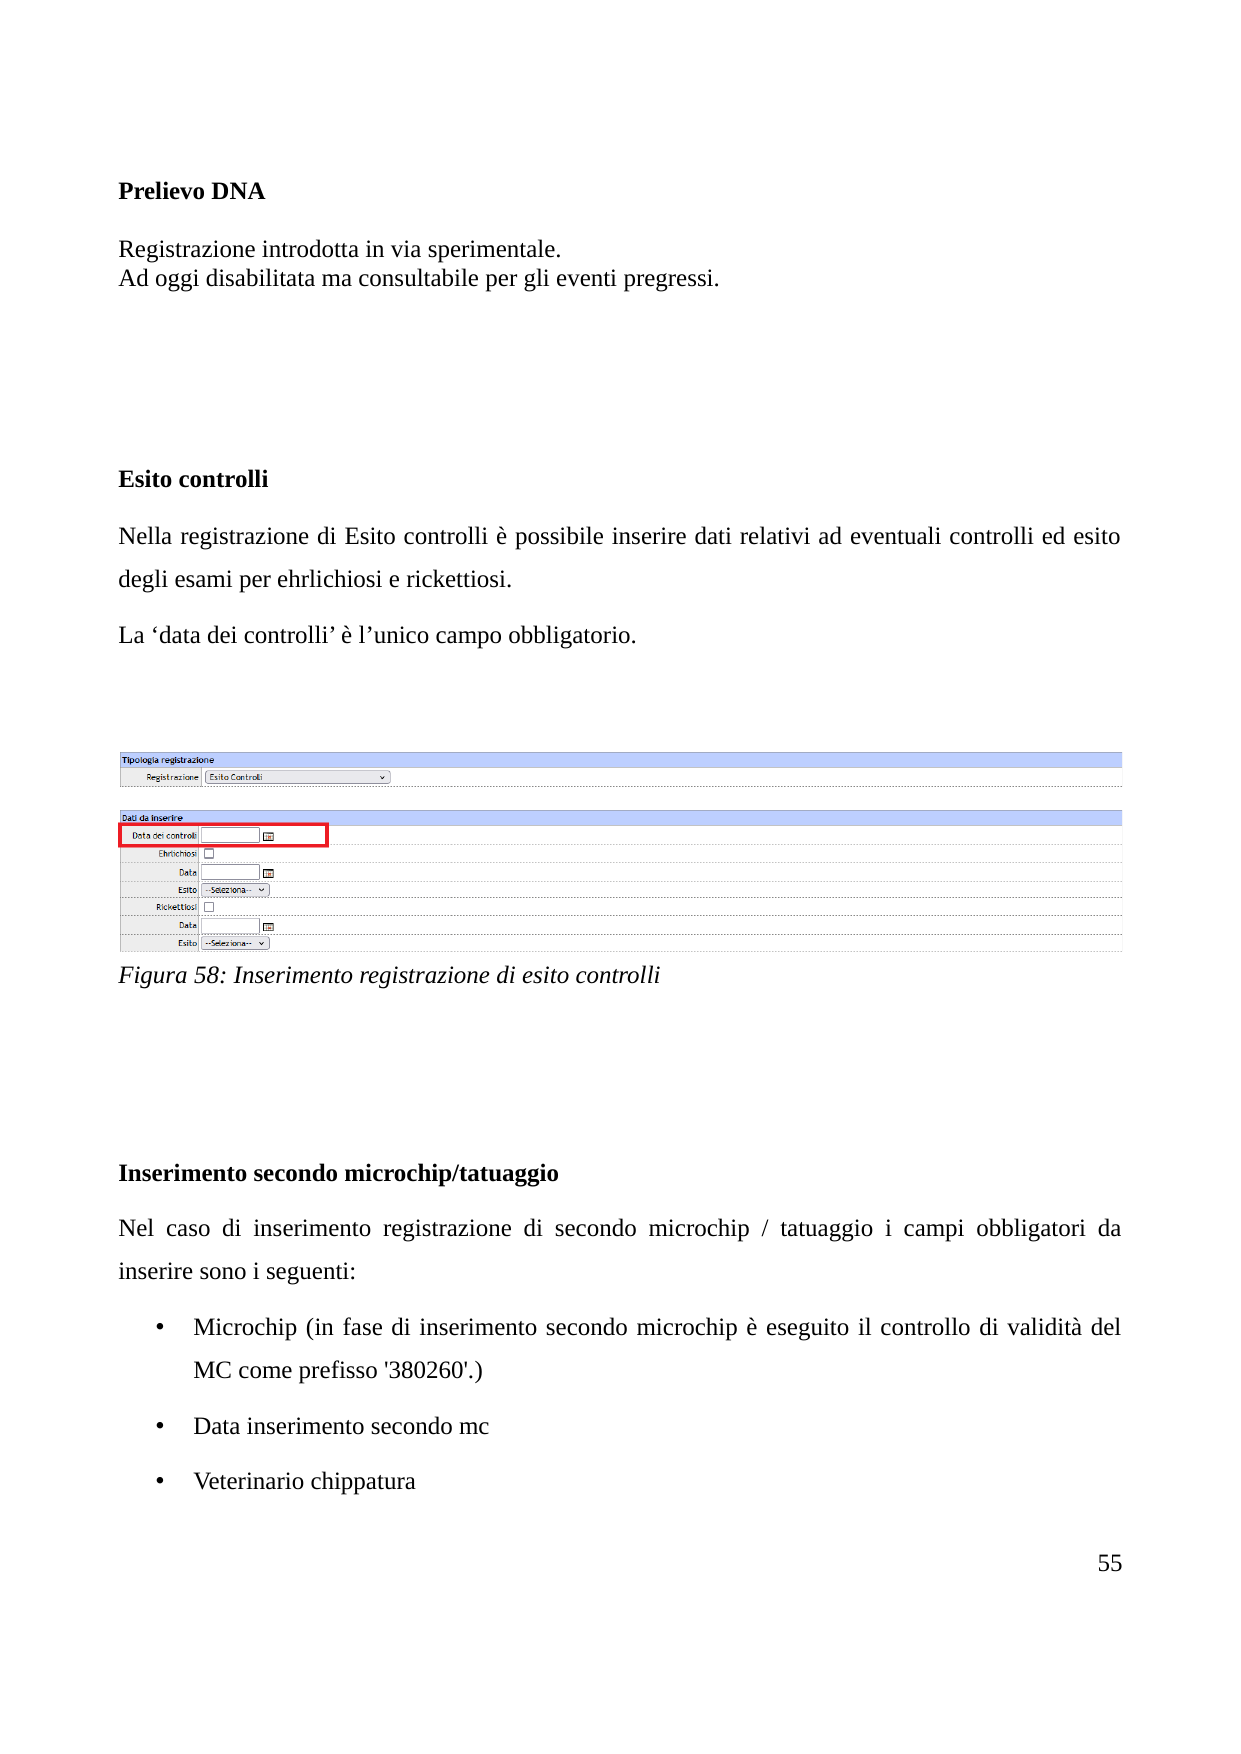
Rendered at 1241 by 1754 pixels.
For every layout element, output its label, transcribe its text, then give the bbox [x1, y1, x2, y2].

picture [118, 743, 1123, 961]
list Microchip (in fase di inserimento secondo microchip è eseguito il controllo di validità del MC come prefisso '380260'.) [156, 1312, 1122, 1384]
list Veterinario chippatura [156, 1466, 1122, 1495]
text Ad oggi disabilitata ma consultabile per gli eventi pregressi. [118, 263, 1122, 291]
list Data inserimento secondo mc [156, 1411, 1122, 1439]
text La ‘data dei controlli’ è l’unico campo obbligatorio. [118, 620, 1122, 649]
text Nel caso di inserimento registrazione di secondo microchip / tatuaggio i campi obbligatori da inserire sono i seguenti: [118, 1213, 1122, 1285]
text Registrazione introdotta in via sperimentale. [118, 234, 1122, 263]
text Figura 58: Inserimento registrazione di esito controlli [118, 961, 1122, 989]
text Inserimento secondo microchip/tatuaggio [118, 1114, 1122, 1186]
text Esito controlli [118, 435, 1122, 493]
text Prelievo DNA [118, 176, 1122, 205]
text Nella registrazione di Esito controlli è possibile inserire dati relativi ad eventuali controlli ed esito degli esami per ehrlichiosi e rickettiosi. [118, 521, 1122, 593]
